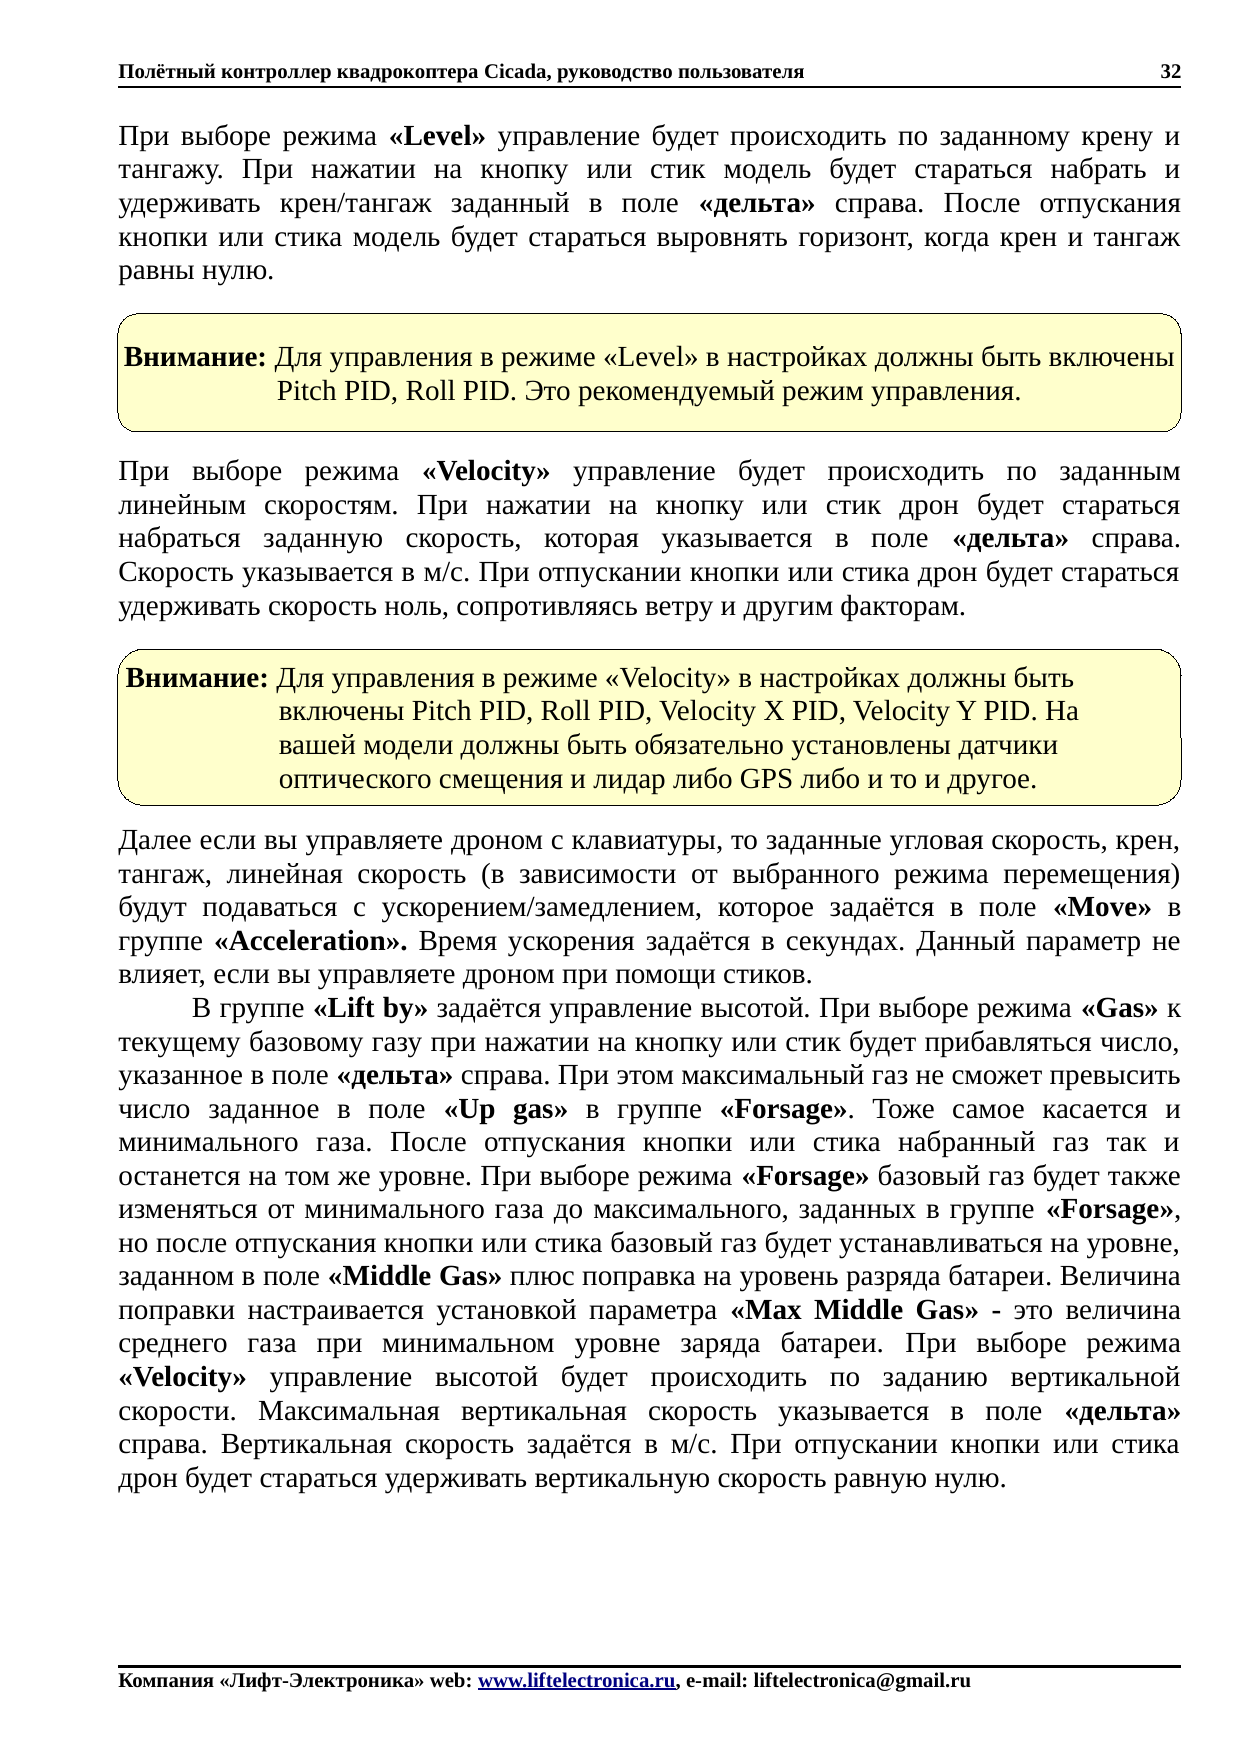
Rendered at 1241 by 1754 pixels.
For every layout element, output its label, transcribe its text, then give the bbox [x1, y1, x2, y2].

text В группе «Lift by» задаётся управление высотой. При выборе режима «Gas» к текущему базовому газу при нажатии на кнопку или стик будет прибавляться число, указанное в поле «дельта» справа. При этом максимальный газ не сможет превысить число заданное в поле «Up gas» в группе «Forsage». Тоже самое касается и минимального газа. После отпускания кнопки или стика набранный газ так и останется на том же уровне. При выборе режима «Forsage» базовый газ будет также изменяться от минимального газа до максимального, заданных в группе «Forsage», но после отпускания кнопки или стика базовый газ будет устанавливаться на уровне, заданном в поле «Middle Gas» плюс поправка на уровень разряда батареи. Величина поправки настраивается установкой параметра «Max Middle Gas» - это величина среднего газа при минимальном уровне заряда батареи. При выборе режима «Velocity» управление высотой будет происходить по заданию вертикальной скорости. Максимальная вертикальная скорость указывается в поле «дельта» справа. Вертикальная скорость задаётся в м/с. При отпускании кнопки или стика дрон будет стараться удерживать вертикальную скорость равную нулю. [118, 990, 1181, 1493]
text При выборе режима «Velocity» управление будет происходить по заданным линейным скоростям. При нажатии на кнопку или стик дрон будет стараться набраться заданную скорость, которая указывается в поле «дельта» справа. Скорость указывается в м/с. При отпускании кнопки или стика дрон будет стараться удерживать скорость ноль, сопротивляясь ветру и другим факторам. [118, 453, 1181, 621]
text Далее если вы управляете дроном с клавиатуры, то заданные угловая скорость, крен, тангаж, линейная скорость (в зависимости от выбранного режима перемещения) будут подаваться с ускорением/замедлением, которое задаётся в поле «Move» в группе «Acceleration». Время ускорения задаётся в секундах. Данный параметр не влияет, если вы управляете дроном при помощи стиков. [118, 822, 1181, 990]
text При выборе режима «Level» управление будет происходить по заданному крену и тангажу. При нажатии на кнопку или стик модель будет стараться набрать и удерживать крен/тангаж заданный в поле «дельта» справа. После отпускания кнопки или стика модель будет стараться выровнять горизонт, когда крен и тангаж равны нулю. [118, 118, 1181, 286]
